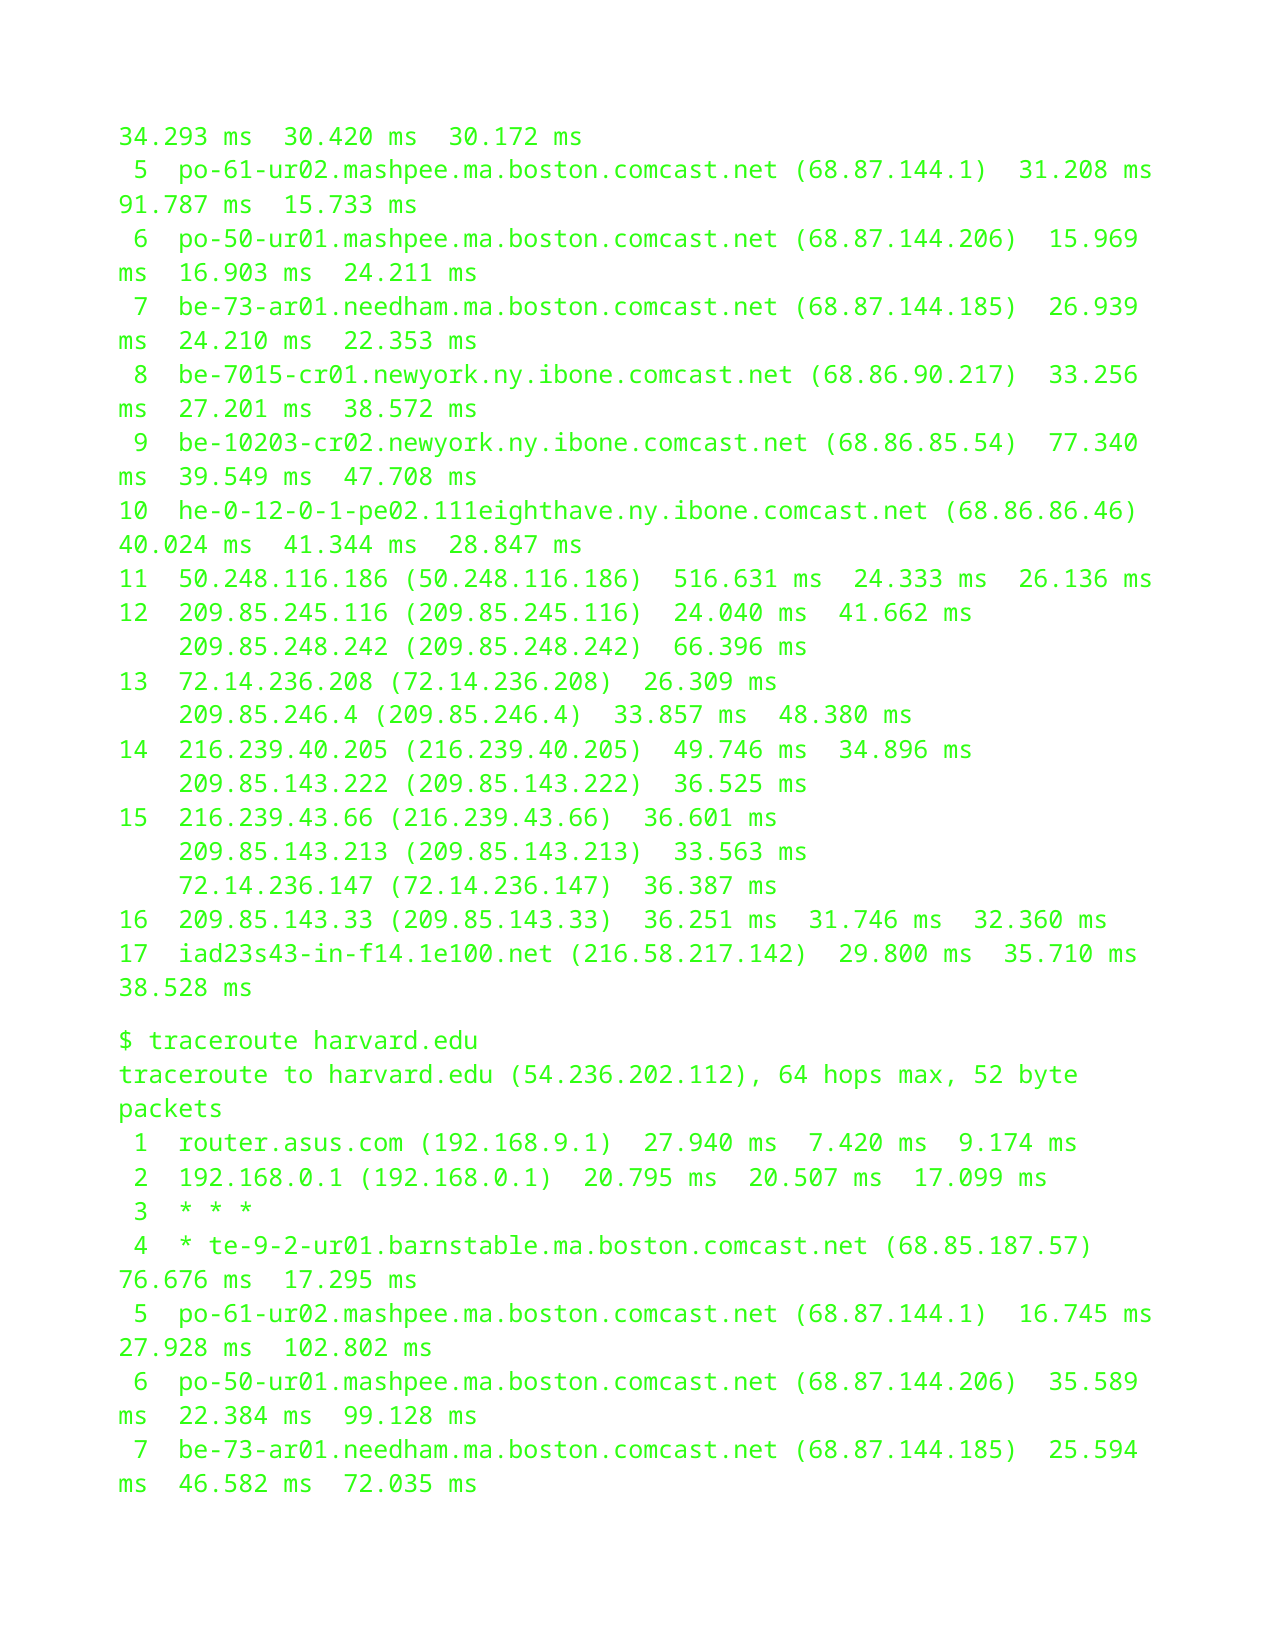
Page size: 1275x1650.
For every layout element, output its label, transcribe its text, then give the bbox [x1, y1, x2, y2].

text 17 iad23s43-in-f14.1e100.net (216.58.217.142) 29.800 ms 35.710 ms 38.528 ms [118, 936, 1157, 1004]
text 14 216.239.40.205 (216.239.40.205) 49.746 ms 34.896 ms [118, 731, 1157, 765]
text 209.85.246.4 (209.85.246.4) 33.857 ms 48.380 ms [118, 697, 1157, 731]
text 209.85.143.213 (209.85.143.213) 33.563 ms [118, 833, 1157, 867]
text 13 72.14.236.208 (72.14.236.208) 26.309 ms [118, 663, 1157, 697]
text 11 50.248.116.186 (50.248.116.186) 516.631 ms 24.333 ms 26.136 ms [118, 561, 1157, 595]
text 15 216.239.43.66 (216.239.43.66) 36.601 ms [118, 799, 1157, 833]
text 34.293 ms 30.420 ms 30.172 ms [118, 118, 1157, 152]
text 16 209.85.143.33 (209.85.143.33) 36.251 ms 31.746 ms 32.360 ms [118, 902, 1157, 936]
text 3 * * * [118, 1193, 1157, 1227]
text 8 be-7015-cr01.newyork.ny.ibone.comcast.net (68.86.90.217) 33.256 ms 27.201 ms 38.572 ms [118, 357, 1157, 425]
text 4 * te-9-2-ur01.barnstable.ma.boston.comcast.net (68.85.187.57) 76.676 ms 17.295 ms [118, 1227, 1157, 1295]
text 12 209.85.245.116 (209.85.245.116) 24.040 ms 41.662 ms [118, 595, 1157, 629]
text 209.85.248.242 (209.85.248.242) 66.396 ms [118, 629, 1157, 663]
text 6 po-50-ur01.mashpee.ma.boston.comcast.net (68.87.144.206) 15.969 ms 16.903 ms 24.211 ms [118, 220, 1157, 288]
text 5 po-61-ur02.mashpee.ma.boston.comcast.net (68.87.144.1) 16.745 ms 27.928 ms 102.802 ms [118, 1295, 1157, 1363]
text 72.14.236.147 (72.14.236.147) 36.387 ms [118, 867, 1157, 902]
text 10 he-0-12-0-1-pe02.111eighthave.ny.ibone.comcast.net (68.86.86.46) 40.024 ms 41.344 ms 28.847 ms [118, 493, 1157, 561]
text 7 be-73-ar01.needham.ma.boston.comcast.net (68.87.144.185) 25.594 ms 46.582 ms 72.035 ms [118, 1432, 1157, 1500]
text traceroute to harvard.edu (54.236.202.112), 64 hops max, 52 byte packets [118, 1057, 1157, 1125]
text 7 be-73-ar01.needham.ma.boston.comcast.net (68.87.144.185) 26.939 ms 24.210 ms 22.353 ms [118, 288, 1157, 357]
text 6 po-50-ur01.mashpee.ma.boston.comcast.net (68.87.144.206) 35.589 ms 22.384 ms 99.128 ms [118, 1363, 1157, 1432]
text 9 be-10203-cr02.newyork.ny.ibone.comcast.net (68.86.85.54) 77.340 ms 39.549 ms 47.708 ms [118, 425, 1157, 493]
text $ traceroute harvard.edu [118, 1023, 1157, 1057]
text 2 192.168.0.1 (192.168.0.1) 20.795 ms 20.507 ms 17.099 ms [118, 1159, 1157, 1193]
text 209.85.143.222 (209.85.143.222) 36.525 ms [118, 765, 1157, 799]
text 1 router.asus.com (192.168.9.1) 27.940 ms 7.420 ms 9.174 ms [118, 1125, 1157, 1159]
text 5 po-61-ur02.mashpee.ma.boston.comcast.net (68.87.144.1) 31.208 ms 91.787 ms 15.733 ms [118, 152, 1157, 220]
